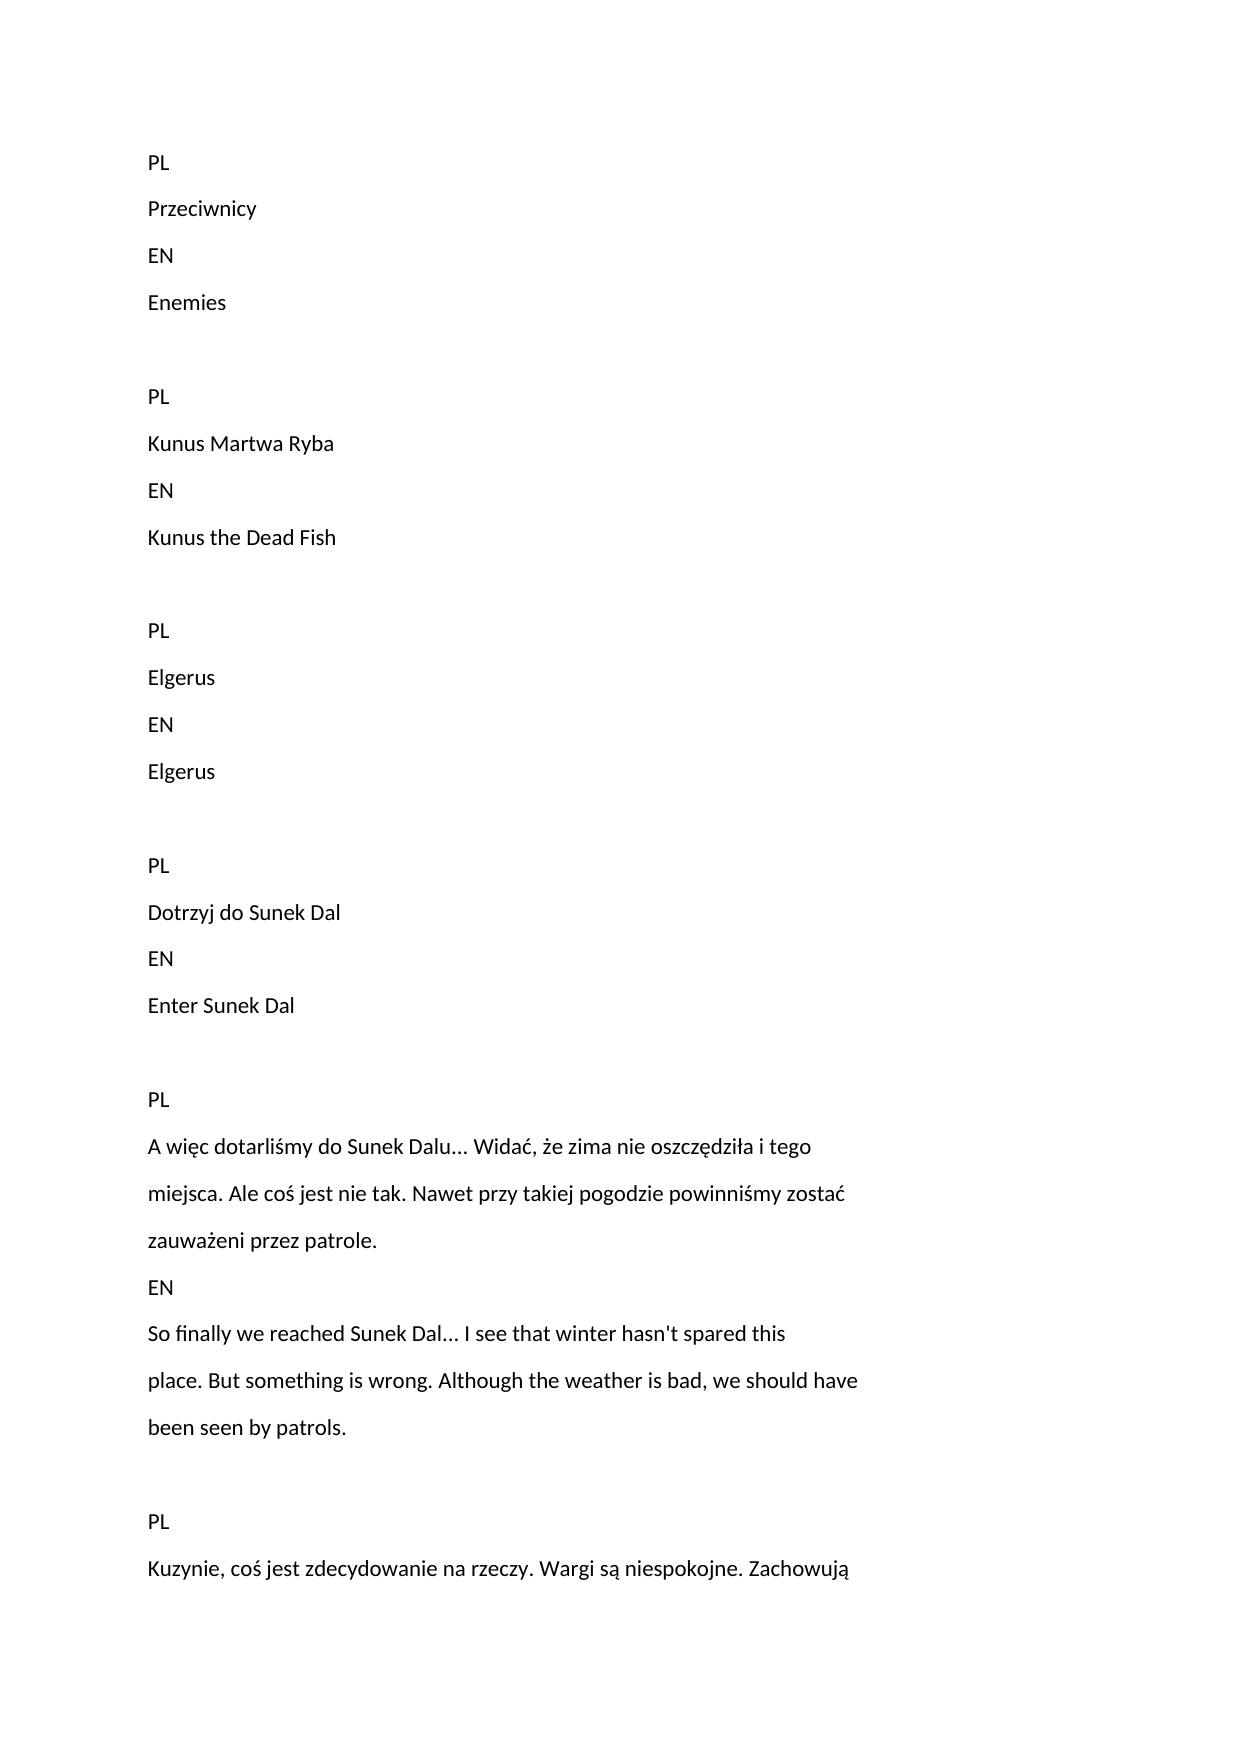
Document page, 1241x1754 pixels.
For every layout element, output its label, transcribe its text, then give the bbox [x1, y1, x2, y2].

text PL [148, 1085, 1093, 1113]
text So finally we reached Sunek Dal... I see that winter hasn't spared this [148, 1319, 1093, 1347]
text Kuzynie, coś jest zdecydowanie na rzeczy. Wargi są niespokojne. Zachowują [148, 1554, 1093, 1582]
text Przeciwnicy [148, 194, 1093, 222]
text been seen by patrols. [148, 1413, 1093, 1441]
text EN [148, 1273, 1093, 1301]
text EN [148, 241, 1093, 269]
text PL [148, 382, 1093, 410]
text EN [148, 944, 1093, 972]
text Dotrzyj do Sunek Dal [148, 898, 1093, 926]
text PL [148, 1507, 1093, 1535]
text PL [148, 148, 1093, 176]
text Enter Sunek Dal [148, 991, 1093, 1019]
text Elgerus [148, 757, 1093, 785]
text A więc dotarliśmy do Sunek Dalu... Widać, że zima nie oszczędziła i tego [148, 1132, 1093, 1160]
text Kunus the Dead Fish [148, 523, 1093, 551]
text PL [148, 851, 1093, 879]
text Elgerus [148, 663, 1093, 691]
text Enemies [148, 288, 1093, 316]
text PL [148, 616, 1093, 644]
text zauważeni przez patrole. [148, 1226, 1093, 1254]
text miejsca. Ale coś jest nie tak. Nawet przy takiej pogodzie powinniśmy zostać [148, 1179, 1093, 1207]
text Kunus Martwa Ryba [148, 429, 1093, 457]
text EN [148, 710, 1093, 738]
text EN [148, 476, 1093, 504]
text place. But something is wrong. Although the weather is bad, we should have [148, 1366, 1093, 1394]
